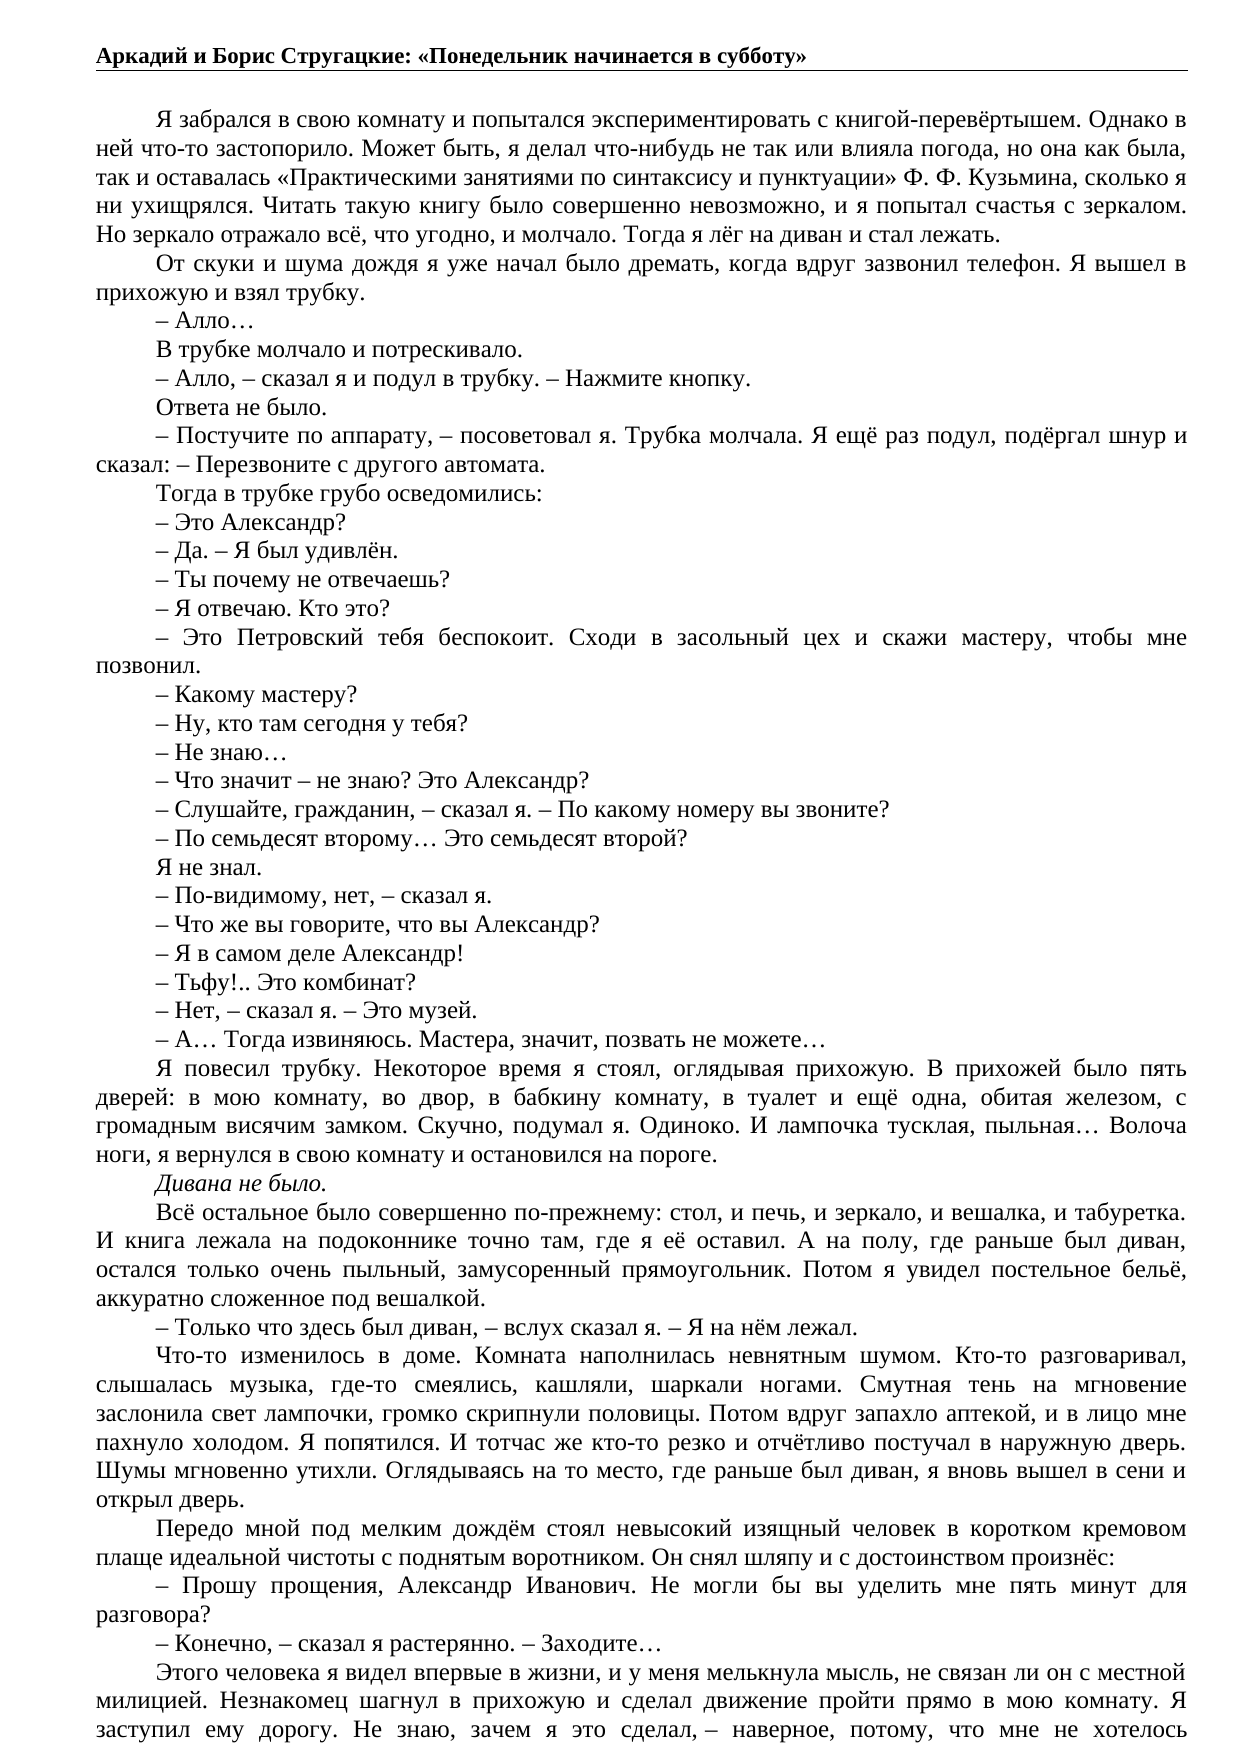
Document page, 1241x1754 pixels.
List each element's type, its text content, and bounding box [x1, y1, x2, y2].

text Я повесил трубку. Некоторое время я стоял, оглядывая прихожую. В прихожей было пять дверей: в мою комнату, во двор, в бабкину комнату, в туалет и ещё одна, обитая железом, с громадным висячим замком. Скучно, подумал я. Одиноко. И лампочка тусклая, пыльная… Волоча ноги, я вернулся в свою комнату и остановился на пороге. [96, 1053, 1188, 1168]
text Тогда в трубке грубо осведомились: [96, 478, 1188, 507]
text – По семьдесят второму… Это семьдесят второй? [96, 823, 1188, 852]
text – Прошу прощения, Александр Иванович. Не могли бы вы уделить мне пять минут для разговора? [96, 1570, 1188, 1628]
text – Это Александр? [96, 507, 1188, 535]
text – По-видимому, нет, – сказал я. [96, 880, 1188, 909]
text В трубке молчало и потрескивало. [96, 334, 1188, 363]
text Я не знал. [96, 852, 1188, 880]
text – Конечно, – сказал я растерянно. – Заходите… [96, 1628, 1188, 1657]
text – Слушайте, гражданин, – сказал я. – По какому номеру вы звоните? [96, 794, 1188, 823]
text Передо мной под мелким дождём стоял невысокий изящный человек в коротком кремовом плаще идеальной чистоты с поднятым воротником. Он снял шляпу и с достоинством произнёс: [96, 1513, 1188, 1570]
text – Ну, кто там сегодня у тебя? [96, 708, 1188, 737]
text – Ты почему не отвечаешь? [96, 564, 1188, 593]
text – Постучите по аппарату, – посоветовал я. Трубка молчала. Я ещё раз подул, подёргал шнур и сказал: – Перезвоните с другого автомата. [96, 420, 1188, 478]
text – Что же вы говорите, что вы Александр? [96, 909, 1188, 938]
text – Алло, – сказал я и подул в трубку. – Нажмите кнопку. [96, 363, 1188, 392]
text Ответа не было. [96, 392, 1188, 420]
text Всё остальное было совершенно по-прежнему: стол, и печь, и зеркало, и вешалка, и табуретка. И книга лежала на подоконнике точно там, где я её оставил. А на полу, где раньше был диван, остался только очень пыльный, замусоренный прямоугольник. Потом я увидел постельное бельё, аккуратно сложенное под вешалкой. [96, 1197, 1188, 1312]
text Что-то изменилось в доме. Комната наполнилась невнятным шумом. Кто-то разговаривал, слышалась музыка, где-то смеялись, кашляли, шаркали ногами. Смутная тень на мгновение заслонила свет лампочки, громко скрипнули половицы. Потом вдруг запахло аптекой, и в лицо мне пахнуло холодом. Я попятился. И тотчас же кто-то резко и отчётливо постучал в наружную дверь. Шумы мгновенно утихли. Оглядываясь на то место, где раньше был диван, я вновь вышел в сени и открыл дверь. [96, 1340, 1188, 1513]
text – Я отвечаю. Кто это? [96, 593, 1188, 622]
text – А… Тогда извиняюсь. Мастера, значит, позвать не можете… [96, 1024, 1188, 1053]
text – Это Петровский тебя беспокоит. Сходи в засольный цех и скажи мастеру, чтобы мне позвонил. [96, 622, 1188, 679]
text – Нет, – сказал я. – Это музей. [96, 995, 1188, 1024]
text От скуки и шума дождя я уже начал было дремать, когда вдруг зазвонил телефон. Я вышел в прихожую и взял трубку. [96, 248, 1188, 305]
text – Не знаю… [96, 737, 1188, 765]
text Дивана не было. [96, 1168, 1188, 1197]
text – Что значит – не знаю? Это Александр? [96, 765, 1188, 794]
text – Да. – Я был удивлён. [96, 535, 1188, 564]
text – Только что здесь был диван, – вслух сказал я. – Я на нём лежал. [96, 1312, 1188, 1340]
text Этого человека я видел впервые в жизни, и у меня мелькнула мысль, не связан ли он с местной милицией. Незнакомец шагнул в прихожую и сделал движение пройти прямо в мою комнату. Я заступил ему дорогу. Не знаю, зачем я это сделал, – наверное, потому, что мне не хотелось [96, 1657, 1188, 1743]
text – Тьфу!.. Это комбинат? [96, 967, 1188, 995]
text – Я в самом деле Александр! [96, 938, 1188, 967]
text Я забрался в свою комнату и попытался экспериментировать с книгой-перевёртышем. Однако в ней что-то застопорило. Может быть, я делал что-нибудь не так или влияла погода, но она как была, так и оставалась «Практическими занятиями по синтаксису и пунктуации» Ф. Ф. Кузьмина, сколько я ни ухищрялся. Читать такую книгу было совершенно невозможно, и я попытал счастья с зеркалом. Но зеркало отражало всё, что угодно, и молчало. Тогда я лёг на диван и стал лежать. [96, 104, 1188, 248]
text – Алло… [96, 305, 1188, 334]
text – Какому мастеру? [96, 679, 1188, 708]
